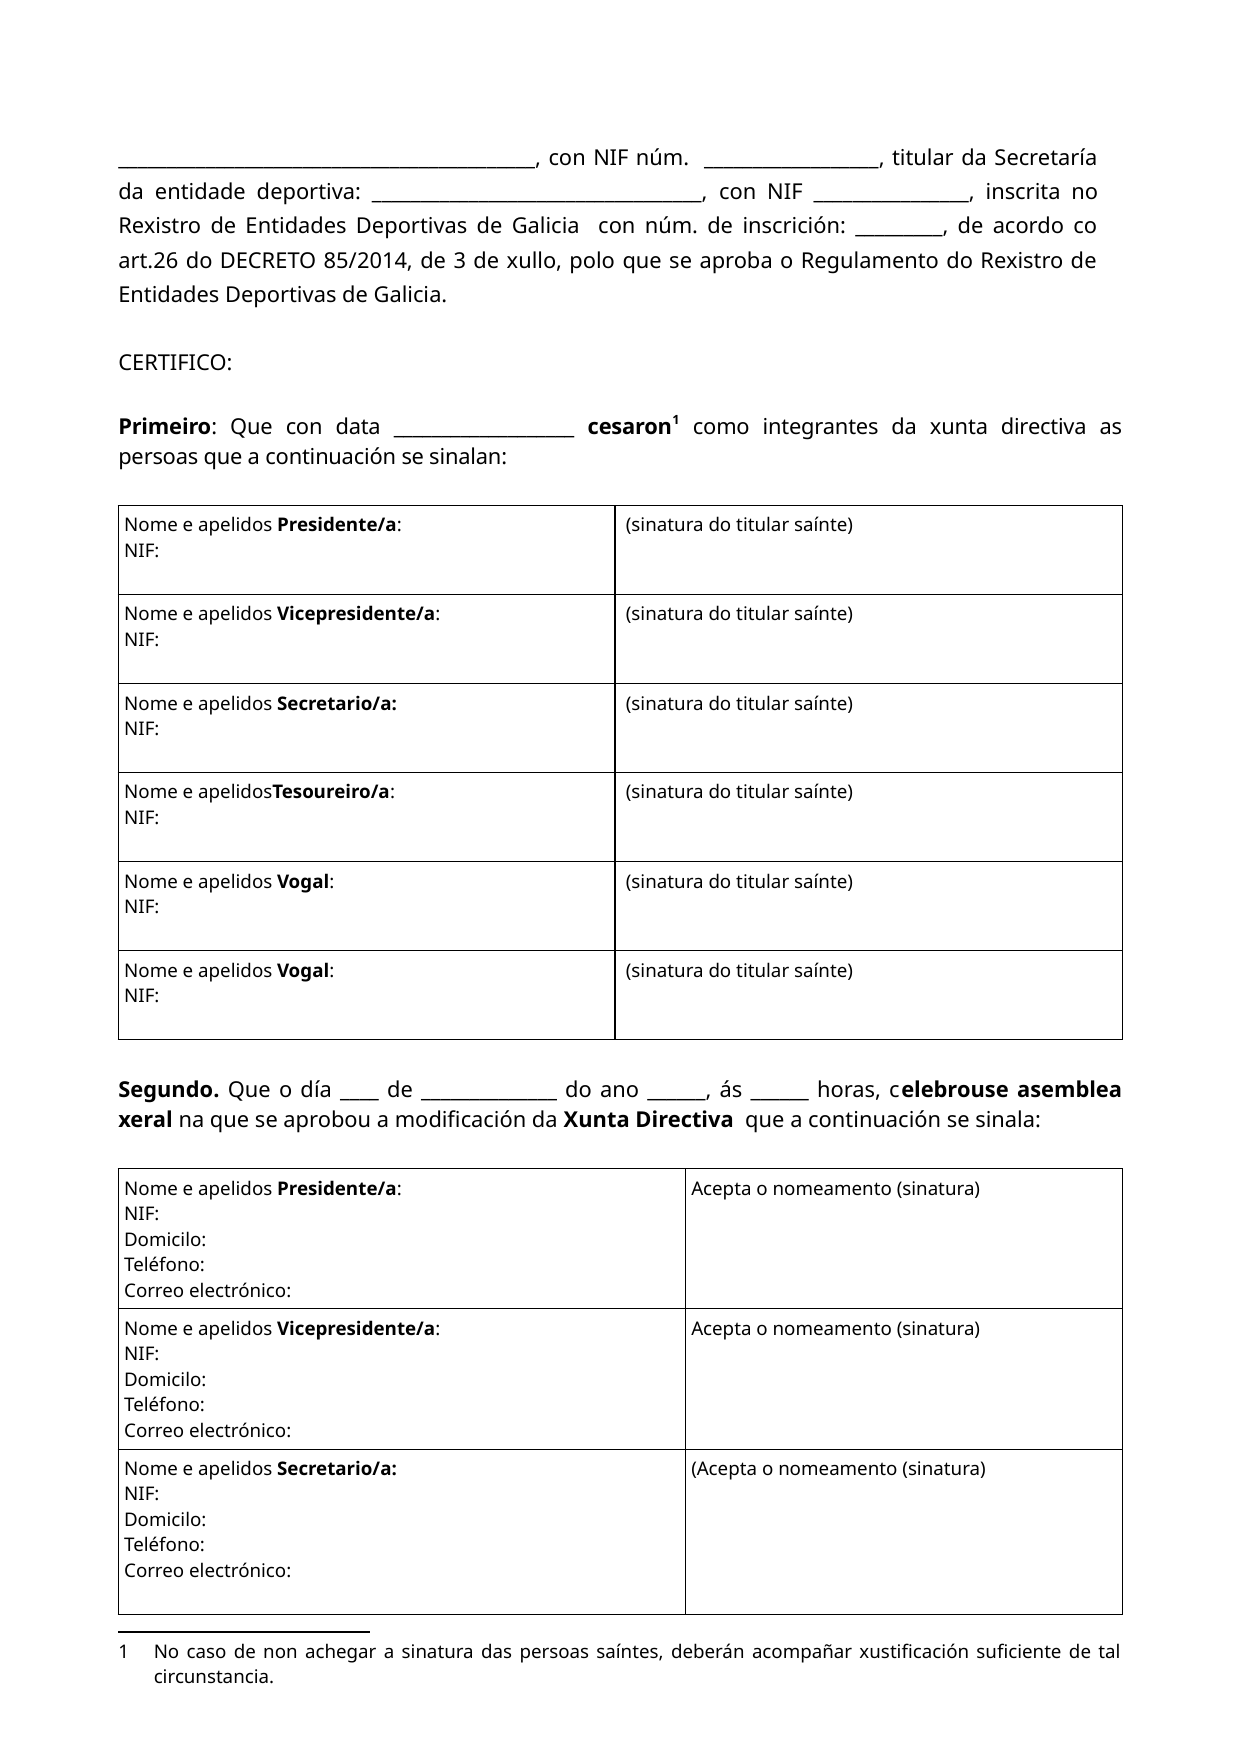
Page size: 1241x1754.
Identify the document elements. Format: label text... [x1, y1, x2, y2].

table_header (sinatura do titular saínte) [616, 506, 1122, 594]
text ___________________________________________, con NIF núm. __________________, titular da Secretaría da entidade deportiva: __________________________________, con NIF ________________, inscrita no Rexistro de Entidades Deportivas de Galicia con núm. de inscrición: _________, de acordo co art.26 do DECRETO 85/2014, de 3 de xullo, polo que se aproba o Regulamento do Rexistro de Entidades Deportivas de Galicia. [118, 142, 1098, 309]
table_cell Nome e apelidos Secretario/a: NIF: Domicilo: Teléfono: Correo electrónico: [119, 1450, 685, 1614]
table_header Nome e apelidos Presidente/a: NIF: Domicilo: Teléfono: Correo electrónico: [119, 1169, 685, 1308]
text Segundo. Que o día ____ de ______________ do ano ______, ás ______ horas, celebrouse asemblea xeral na que se aprobou a modificación da Xunta Directiva que a continuación se sinala: [118, 1074, 1122, 1134]
table_cell Nome e apelidos Vogal: NIF: [119, 951, 614, 1039]
table_cell Nome e apelidosTesoureiro/a: NIF: [119, 773, 614, 861]
table_cell (Acepta o nomeamento (sinatura) [686, 1450, 1122, 1614]
table_cell (sinatura do titular saínte) [616, 595, 1122, 683]
table_cell Nome e apelidos Vicepresidente/a: NIF: Domicilo: Teléfono: Correo electrónico: [119, 1309, 685, 1448]
text CERTIFICO: [118, 347, 1122, 377]
table_cell Acepta o nomeamento (sinatura) [686, 1309, 1122, 1448]
table_header Nome e apelidos Presidente/a: NIF: [119, 506, 614, 594]
table_header Acepta o nomeamento (sinatura) [686, 1169, 1122, 1308]
text No caso de non achegar a sinatura das persoas saíntes, deberán acompañar xustificación suficiente de tal circunstancia. [118, 1638, 1122, 1689]
table_cell Nome e apelidos Vicepresidente/a: NIF: [119, 595, 614, 683]
table_cell Nome e apelidos Secretario/a: NIF: [119, 684, 614, 772]
text Primeiro: Que con data ___________________ cesaron como integrantes da xunta directiva as persoas que a continuación se sinalan: [118, 411, 1122, 471]
table_cell (sinatura do titular saínte) [616, 862, 1122, 950]
table_cell (sinatura do titular saínte) [616, 684, 1122, 772]
table_cell (sinatura do titular saínte) [616, 951, 1122, 1039]
table_cell Nome e apelidos Vogal: NIF: [119, 862, 614, 950]
table_cell (sinatura do titular saínte) [616, 773, 1122, 861]
